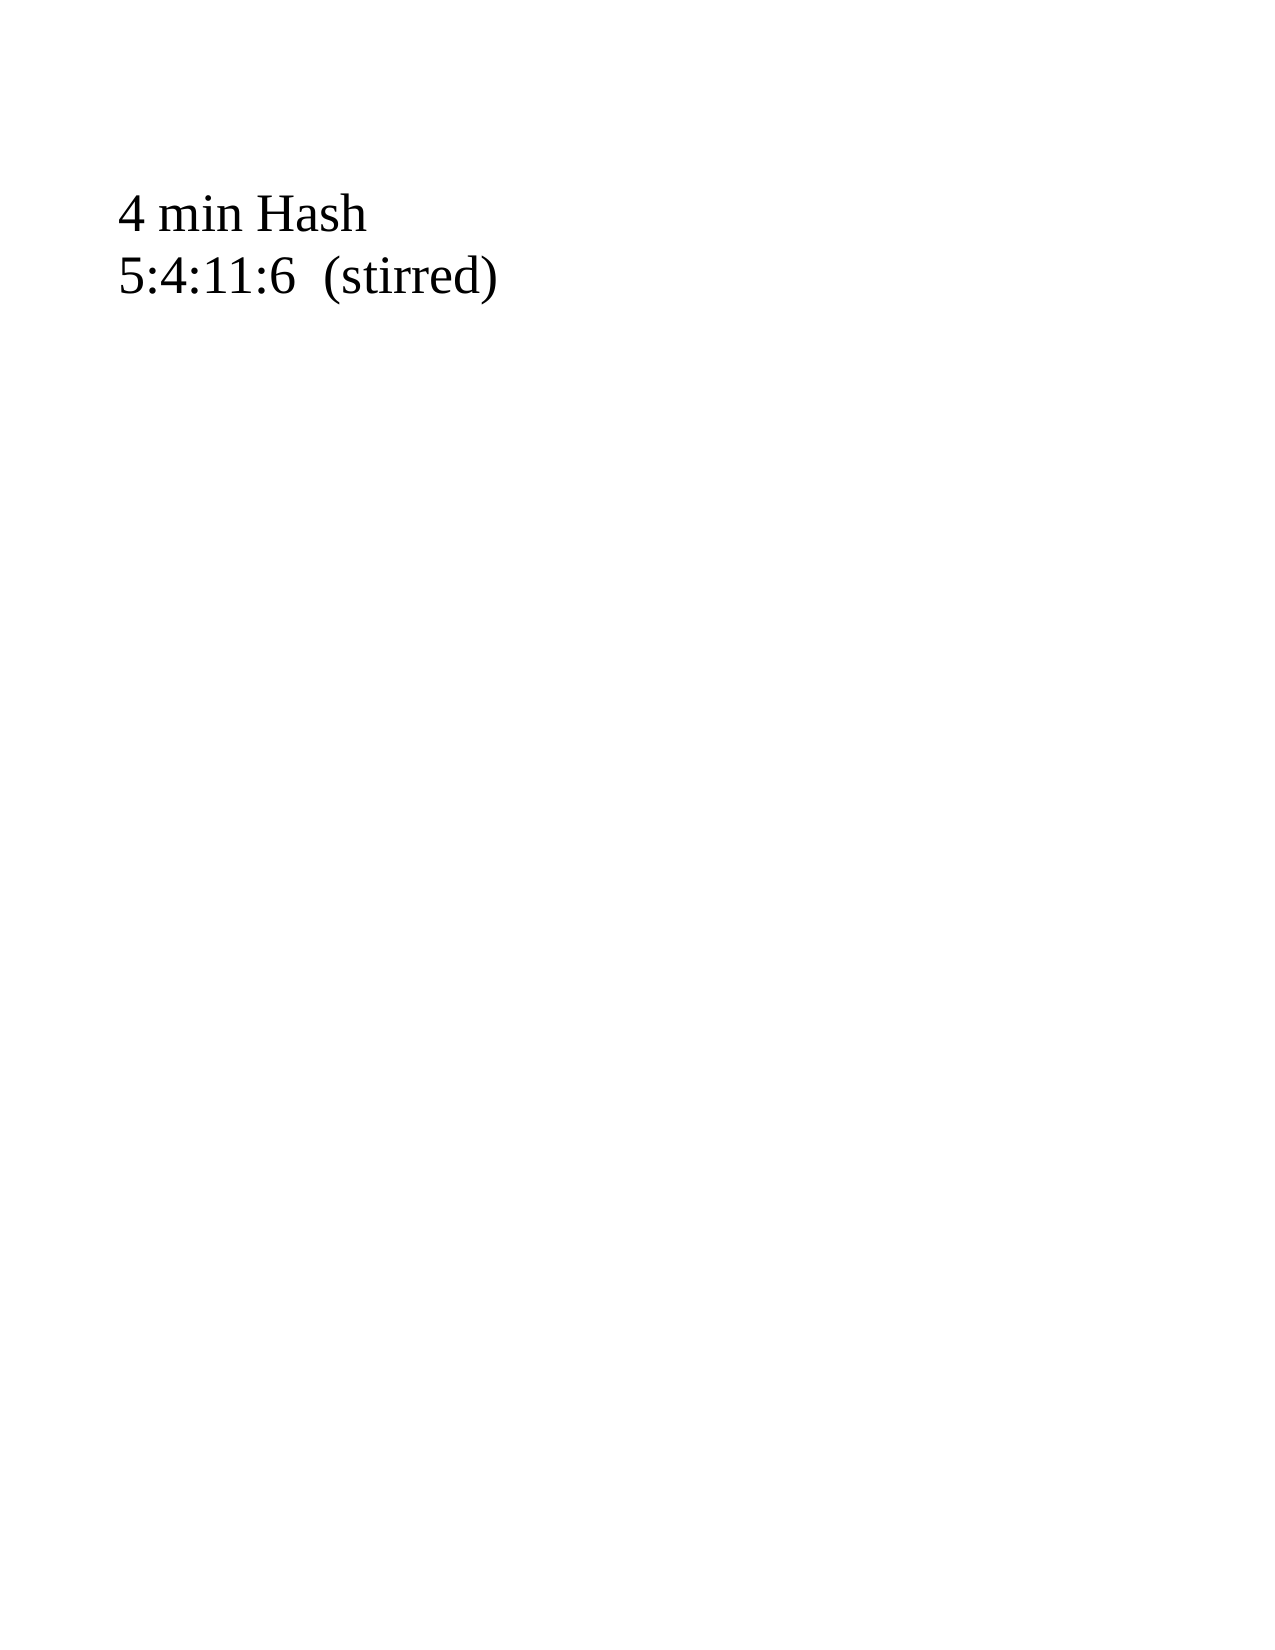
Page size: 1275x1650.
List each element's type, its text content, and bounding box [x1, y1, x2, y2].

text 5:4:11:6 (stirred) [118, 243, 1157, 305]
text 4 min Hash [118, 180, 1157, 243]
